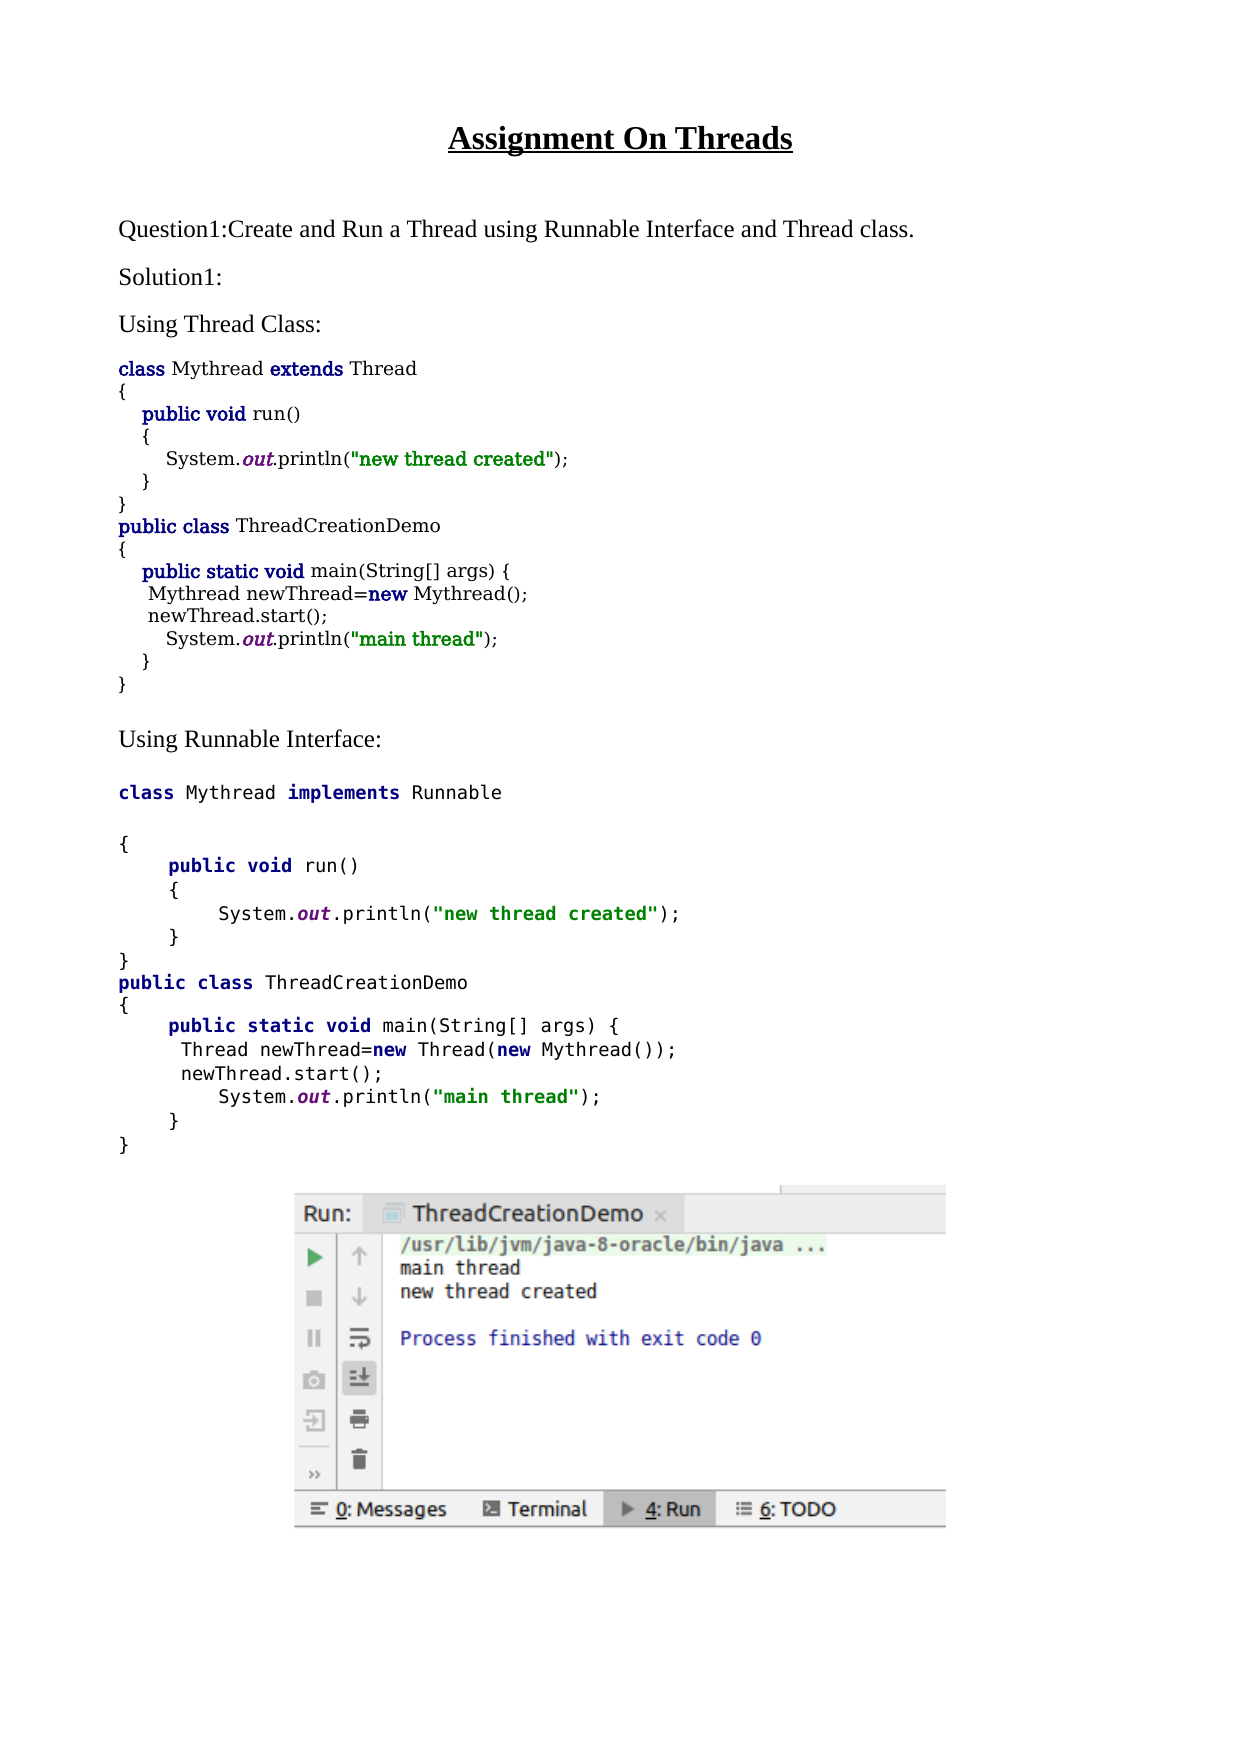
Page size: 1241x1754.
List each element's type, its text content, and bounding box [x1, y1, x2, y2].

text } [118, 469, 1122, 492]
text { [118, 537, 1122, 559]
text public void run() [118, 402, 1122, 424]
text { [118, 424, 1122, 447]
text public static void main(String[] args) { [118, 1015, 1122, 1039]
picture [294, 1185, 946, 1529]
text class Mythread implements Runnable [118, 782, 1122, 804]
text class Mythread extends Thread [118, 357, 1122, 379]
text Assignment On Threads [118, 118, 1122, 156]
text { [118, 379, 1122, 402]
text System.out.println("new thread created"); [118, 902, 1122, 926]
text Thread newThread=new Thread(new Mythread()); [118, 1039, 1122, 1063]
text newThread.start(); [118, 604, 1122, 627]
text } [118, 649, 1122, 672]
text Mythread newThread=new Mythread(); [118, 582, 1122, 604]
text Solution1: [118, 262, 1122, 290]
text System.out.println("main thread"); [118, 1086, 1122, 1110]
text Question1:Create and Run a Thread using Runnable Interface and Thread class. [118, 214, 1122, 243]
text newThread.start(); [118, 1063, 1122, 1086]
text } [118, 1134, 1122, 1156]
text } [118, 492, 1122, 514]
text } [118, 672, 1122, 694]
text public class ThreadCreationDemo [118, 514, 1122, 537]
text } [118, 950, 1122, 972]
text { [118, 833, 1122, 855]
text public static void main(String[] args) { [118, 559, 1122, 582]
text Using Thread Class: [118, 309, 1122, 338]
text { [118, 879, 1122, 902]
text public class ThreadCreationDemo [118, 972, 1122, 993]
text System.out.println("main thread"); [118, 627, 1122, 649]
text System.out.println("new thread created"); [118, 447, 1122, 469]
text { [118, 993, 1122, 1015]
text Using Runnable Interface: [118, 724, 1122, 752]
text public void run() [118, 855, 1122, 879]
text } [118, 1110, 1122, 1134]
text } [118, 926, 1122, 950]
